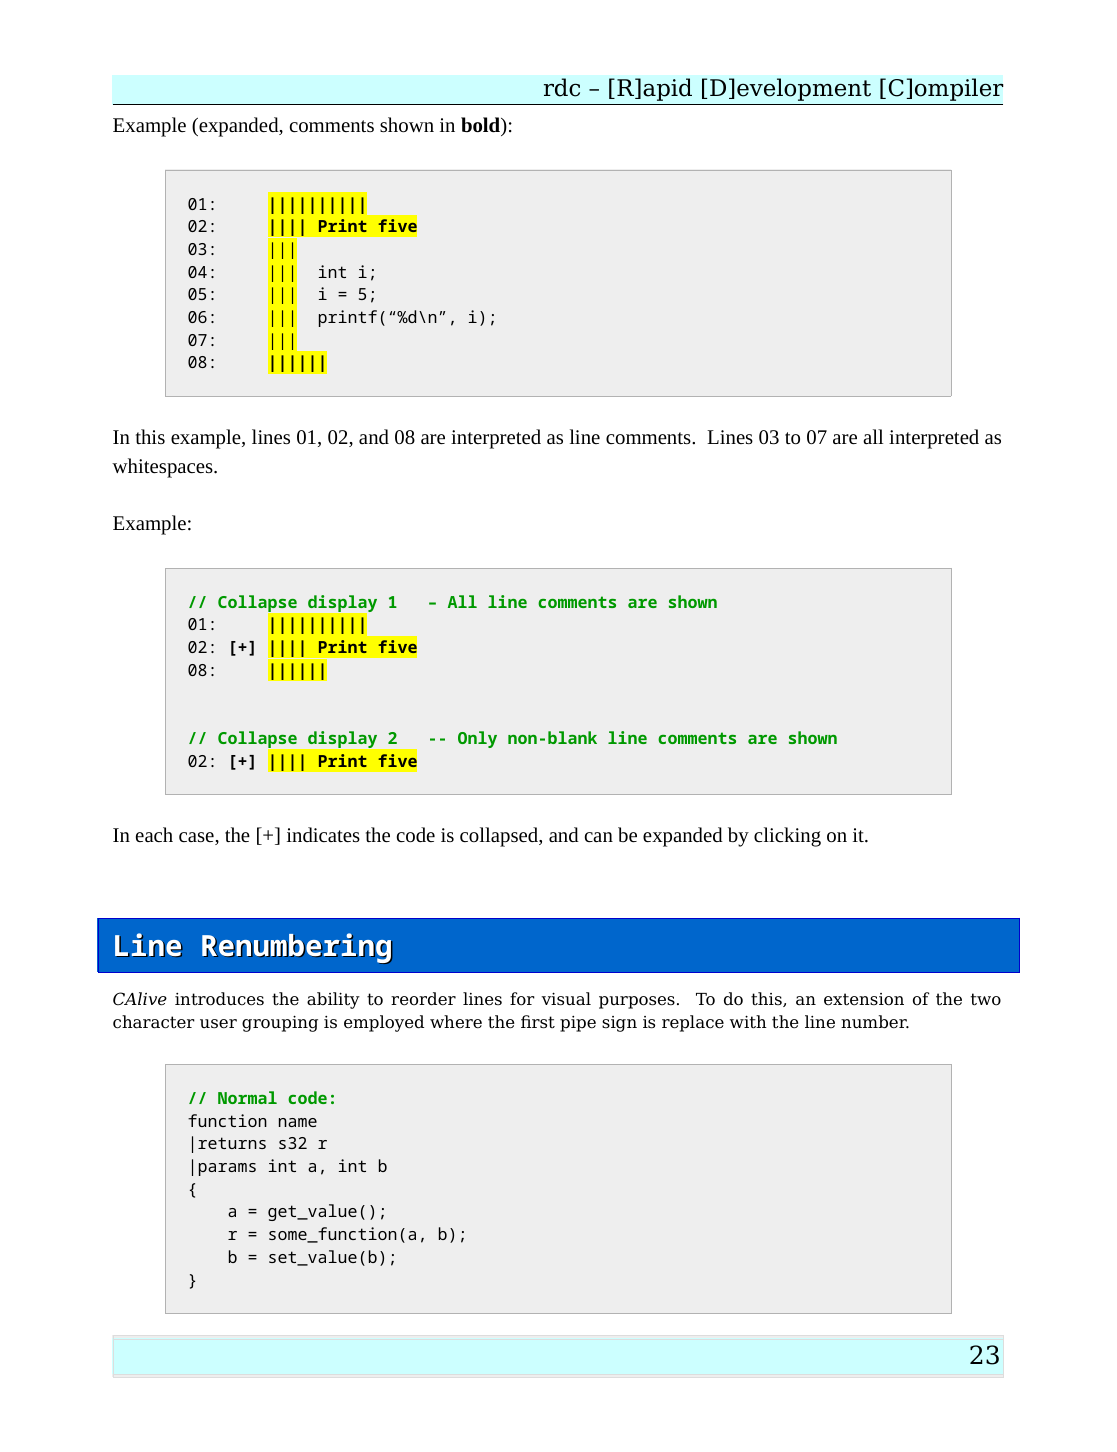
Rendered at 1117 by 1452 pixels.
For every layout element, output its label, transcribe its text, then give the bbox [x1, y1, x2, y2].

text In each case, the [+] indicates the code is collapsed, and can be expanded by clicking on it. [112, 823, 1003, 847]
text Example: [112, 511, 1003, 535]
text CAlive introduces the ability to reorder lines for visual purposes. To do this, an extension of the two character user grouping is employed where the first pipe sign is replace with the line number. [112, 989, 1003, 1032]
text // Normal code: function name |returns s32 r |params int a, int b { a = get_value(); r = some_function(a, b); b = set_value(b); } [166, 1065, 951, 1313]
text Example (expanded, comments shown in bold): [112, 112, 1003, 137]
text // Collapse display 1 – All line comments are shown 01: |||||||||| 02: [+] |||| Print five 08: |||||| // Collapse display 2 -- Only non-blank line comments are shown 02: [+] |||| Print five [166, 569, 951, 794]
subtitle Line Renumbering [99, 919, 1019, 972]
text 01: |||||||||| 02: |||| Print five 03: ||| 04: ||| int i; 05: ||| i = 5; 06: ||| printf(“%d\n”, i); 07: ||| 08: |||||| [166, 171, 951, 396]
text In this example, lines 01, 02, and 08 are interpreted as line comments. Lines 03 to 07 are all interpreted as whitespaces. [112, 425, 1003, 478]
